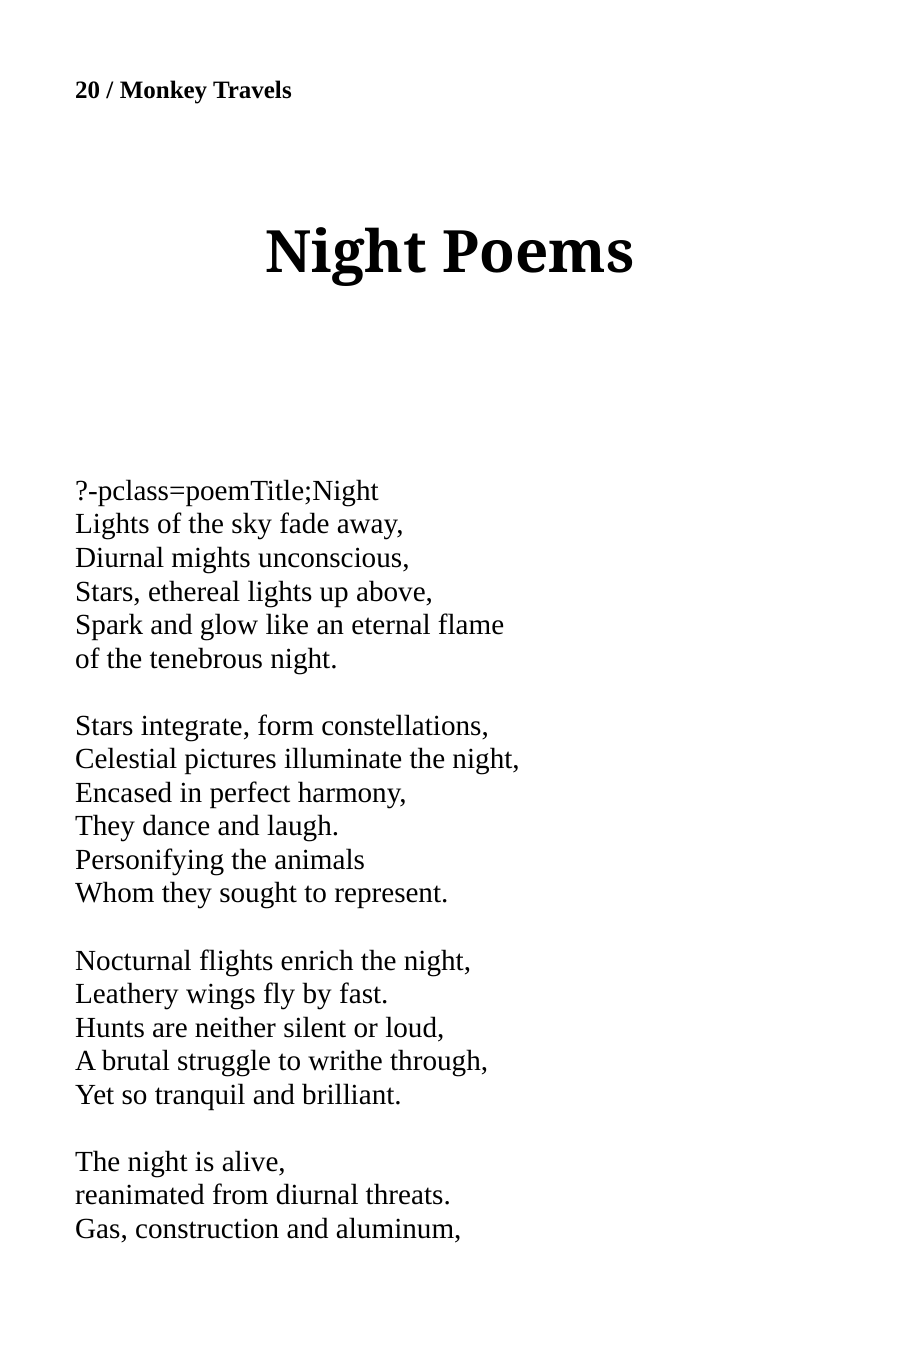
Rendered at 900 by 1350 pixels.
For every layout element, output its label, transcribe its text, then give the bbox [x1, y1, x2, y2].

text Leathery wings fly by fast. [75, 976, 825, 1010]
text Personifying the animals [75, 842, 825, 876]
text Lights of the sky fade away, [75, 507, 825, 540]
text Stars, ethereal lights up above, [75, 574, 825, 607]
text Spark and glow like an eternal flame [75, 607, 825, 641]
text reanimated from diurnal threats. [75, 1177, 825, 1211]
text Nocturnal flights enrich the night, [75, 943, 825, 976]
text Celestial pictures illuminate the night, [75, 741, 825, 775]
text Yet so tranquil and brilliant. [75, 1077, 825, 1110]
text Encased in perfect harmony, [75, 775, 825, 808]
text Diurnal mights unconscious, [75, 540, 825, 574]
text They dance and laugh. [75, 808, 825, 842]
text Gas, construction and aluminum, [75, 1211, 825, 1244]
text of the tenebrous night. [75, 641, 825, 674]
text Stars integrate, form constellations, [75, 708, 825, 741]
text Hunts are neither silent or loud, [75, 1010, 825, 1043]
text ?-pclass=poemTitle;Night [75, 473, 825, 507]
text Whom they sought to represent. [75, 876, 825, 909]
text The night is alive, [75, 1144, 825, 1177]
subtitle Night Poems [75, 210, 825, 289]
text A brutal struggle to writhe through, [75, 1043, 825, 1077]
